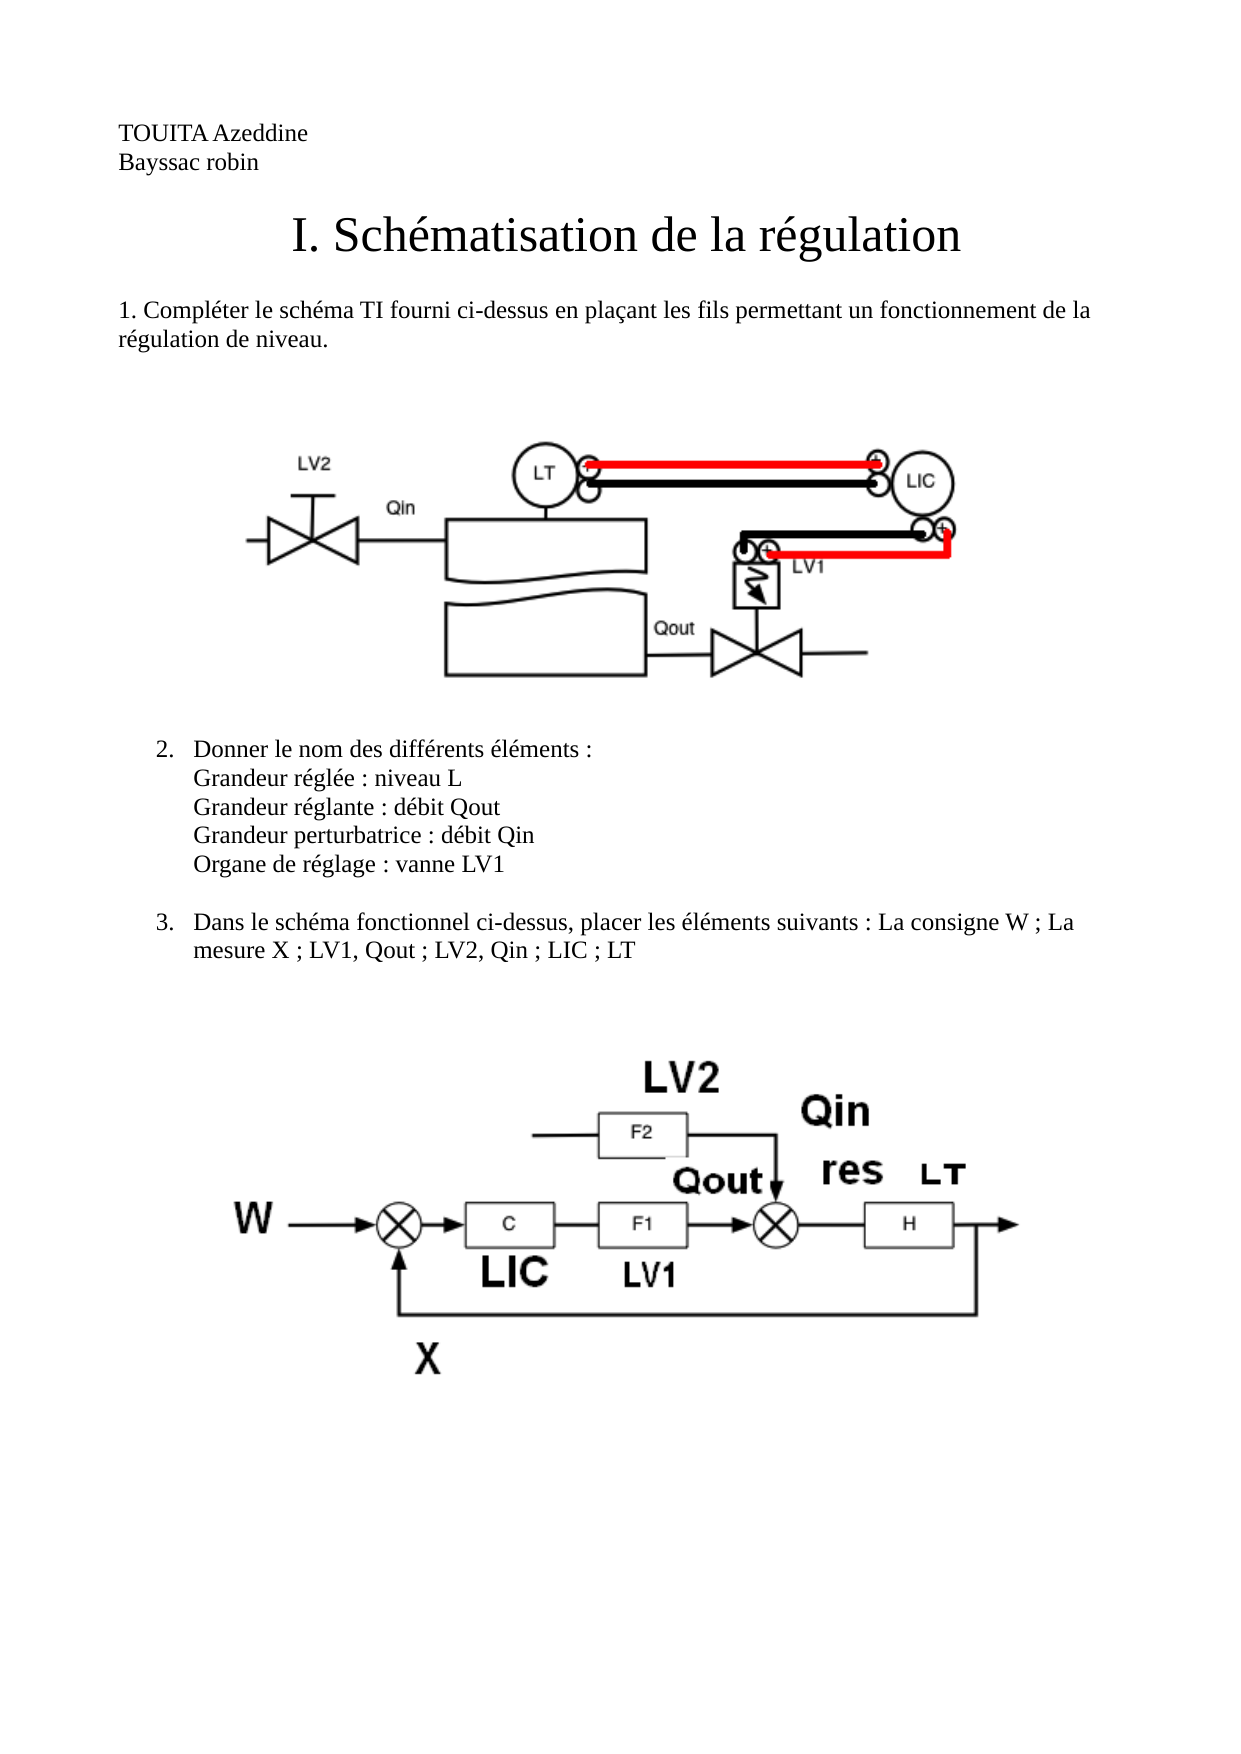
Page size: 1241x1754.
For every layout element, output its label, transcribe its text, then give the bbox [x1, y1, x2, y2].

list Grandeur réglée : niveau L [156, 763, 1122, 792]
list Organe de réglage : vanne LV1 [156, 849, 1122, 878]
list Donner le nom des différents éléments : [156, 353, 1122, 763]
list Dans le schéma fonctionnel ci-dessus, placer les éléments suivants : La consigne W ; La mesure X ; LV1, Qout ; LV2, Qin ; LIC ; LT [156, 907, 1122, 964]
list Grandeur réglante : débit Qout [156, 792, 1122, 820]
text TOUITA Azeddine [118, 118, 1122, 147]
text I. Schématisation de la régulation [118, 204, 1122, 262]
list Grandeur perturbatrice : débit Qin [156, 820, 1122, 849]
text 1. Compléter le schéma TI fourni ci-dessus en plaçant les fils permettant un fonctionnement de la régulation de niveau. [118, 295, 1122, 353]
text Bayssac robin [118, 147, 1122, 176]
